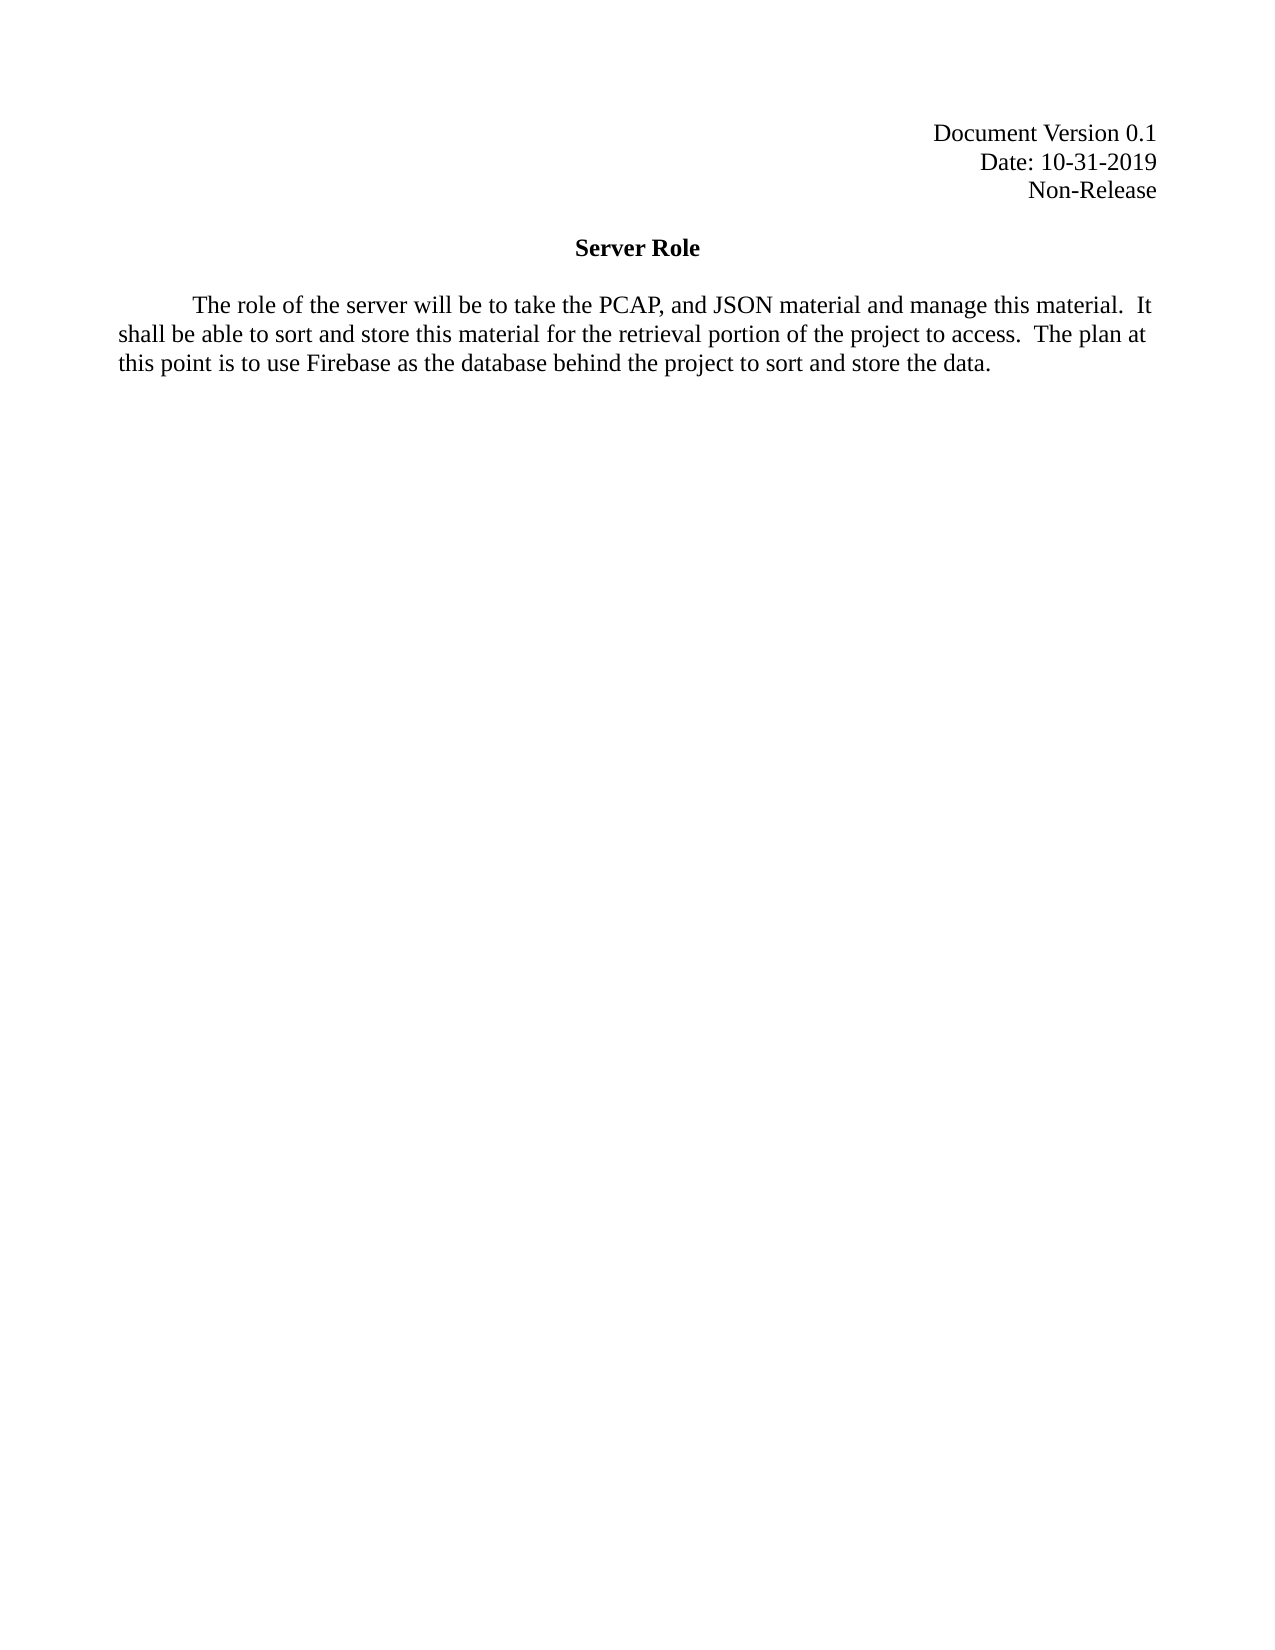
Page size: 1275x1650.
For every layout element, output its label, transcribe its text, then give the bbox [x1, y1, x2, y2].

text Non-Release [118, 176, 1157, 204]
text Server Role [118, 233, 1157, 262]
text The role of the server will be to take the PCAP, and JSON material and manage this material. It shall be able to sort and store this material for the retrieval portion of the project to access. The plan at this point is to use Firebase as the database behind the project to sort and store the data. [118, 291, 1157, 377]
text Date: 10-31-2019 [118, 147, 1157, 176]
text Document Version 0.1 [118, 118, 1157, 147]
